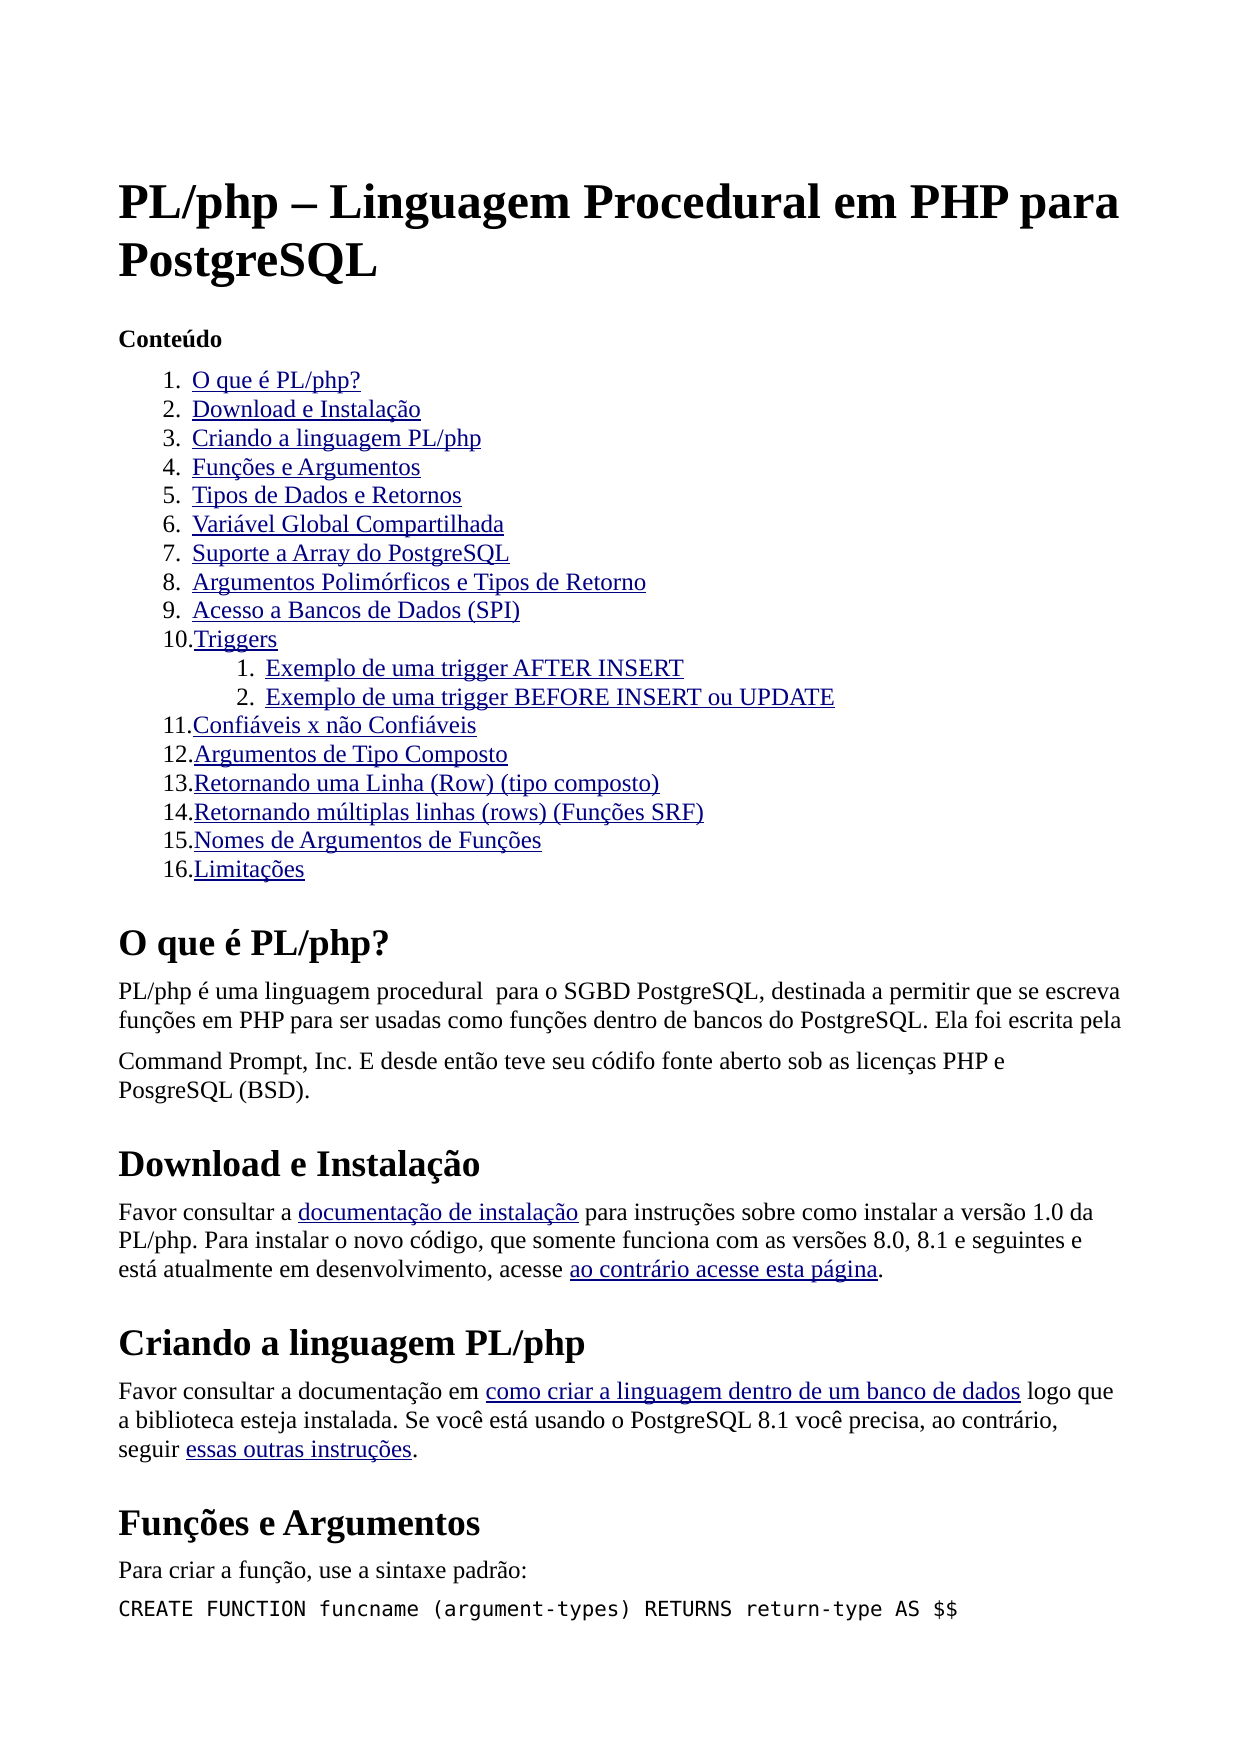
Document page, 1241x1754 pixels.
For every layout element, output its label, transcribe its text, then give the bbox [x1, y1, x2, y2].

list Exemplo de uma trigger BEFORE INSERT ou UPDATE [236, 682, 1122, 711]
subtitle PL/php – Linguagem Procedural em PHP para PostgreSQL [118, 172, 1122, 287]
list Exemplo de uma trigger AFTER INSERT [236, 653, 1122, 682]
list Criando a linguagem PL/php [162, 423, 1122, 452]
list Triggers [162, 624, 1122, 653]
list Tipos de Dados e Retornos [162, 481, 1122, 509]
list Download e Instalação [162, 394, 1122, 423]
subtitle Conteúdo [118, 324, 1122, 353]
list Limitações [162, 854, 1122, 883]
list Argumentos de Tipo Composto [162, 739, 1122, 768]
text Favor consultar a documentação em como criar a linguagem dentro de um banco de dados logo que a biblioteca esteja instalada. Se você está usando o PostgreSQL 8.1 você precisa, ao contrário, seguir essas outras instruções. [118, 1376, 1122, 1462]
text Command Prompt, Inc. E desde então teve seu códifo fonte aberto sob as licenças PHP e PosgreSQL (BSD). [118, 1046, 1122, 1104]
list Acesso a Bancos de Dados (SPI) [162, 596, 1122, 624]
subtitle O que é PL/php? [118, 921, 1122, 964]
text Favor consultar a documentação de instalação para instruções sobre como instalar a versão 1.0 da PL/php. Para instalar o novo código, que somente funciona com as versões 8.0, 8.1 e seguintes e está atualmente em desenvolvimento, acesse ao contrário acesse esta página. [118, 1197, 1122, 1283]
subtitle Download e Instalação [118, 1141, 1122, 1184]
list Suporte a Array do PostgreSQL [162, 538, 1122, 567]
text PL/php é uma linguagem procedural para o SGBD PostgreSQL, destinada a permitir que se escreva funções em PHP para ser usadas como funções dentro de bancos do PostgreSQL. Ela foi escrita pela [118, 976, 1122, 1034]
list Argumentos Polimórficos e Tipos de Retorno [162, 567, 1122, 596]
text Para criar a função, use a sintaxe padrão: [118, 1556, 1122, 1584]
subtitle Funções e Argumentos [118, 1500, 1122, 1543]
list Retornando múltiplas linhas (rows) (Funções SRF) [162, 797, 1122, 826]
text CREATE FUNCTION funcname (argument-types) RETURNS return-type AS $$ [118, 1597, 1122, 1621]
list O que é PL/php? [162, 366, 1122, 394]
list Variável Global Compartilhada [162, 509, 1122, 538]
subtitle Criando a linguagem PL/php [118, 1321, 1122, 1364]
list Nomes de Argumentos de Funções [162, 826, 1122, 854]
list Confiáveis x não Confiáveis [162, 711, 1122, 739]
list Funções e Argumentos [162, 452, 1122, 481]
list Retornando uma Linha (Row) (tipo composto) [162, 768, 1122, 797]
